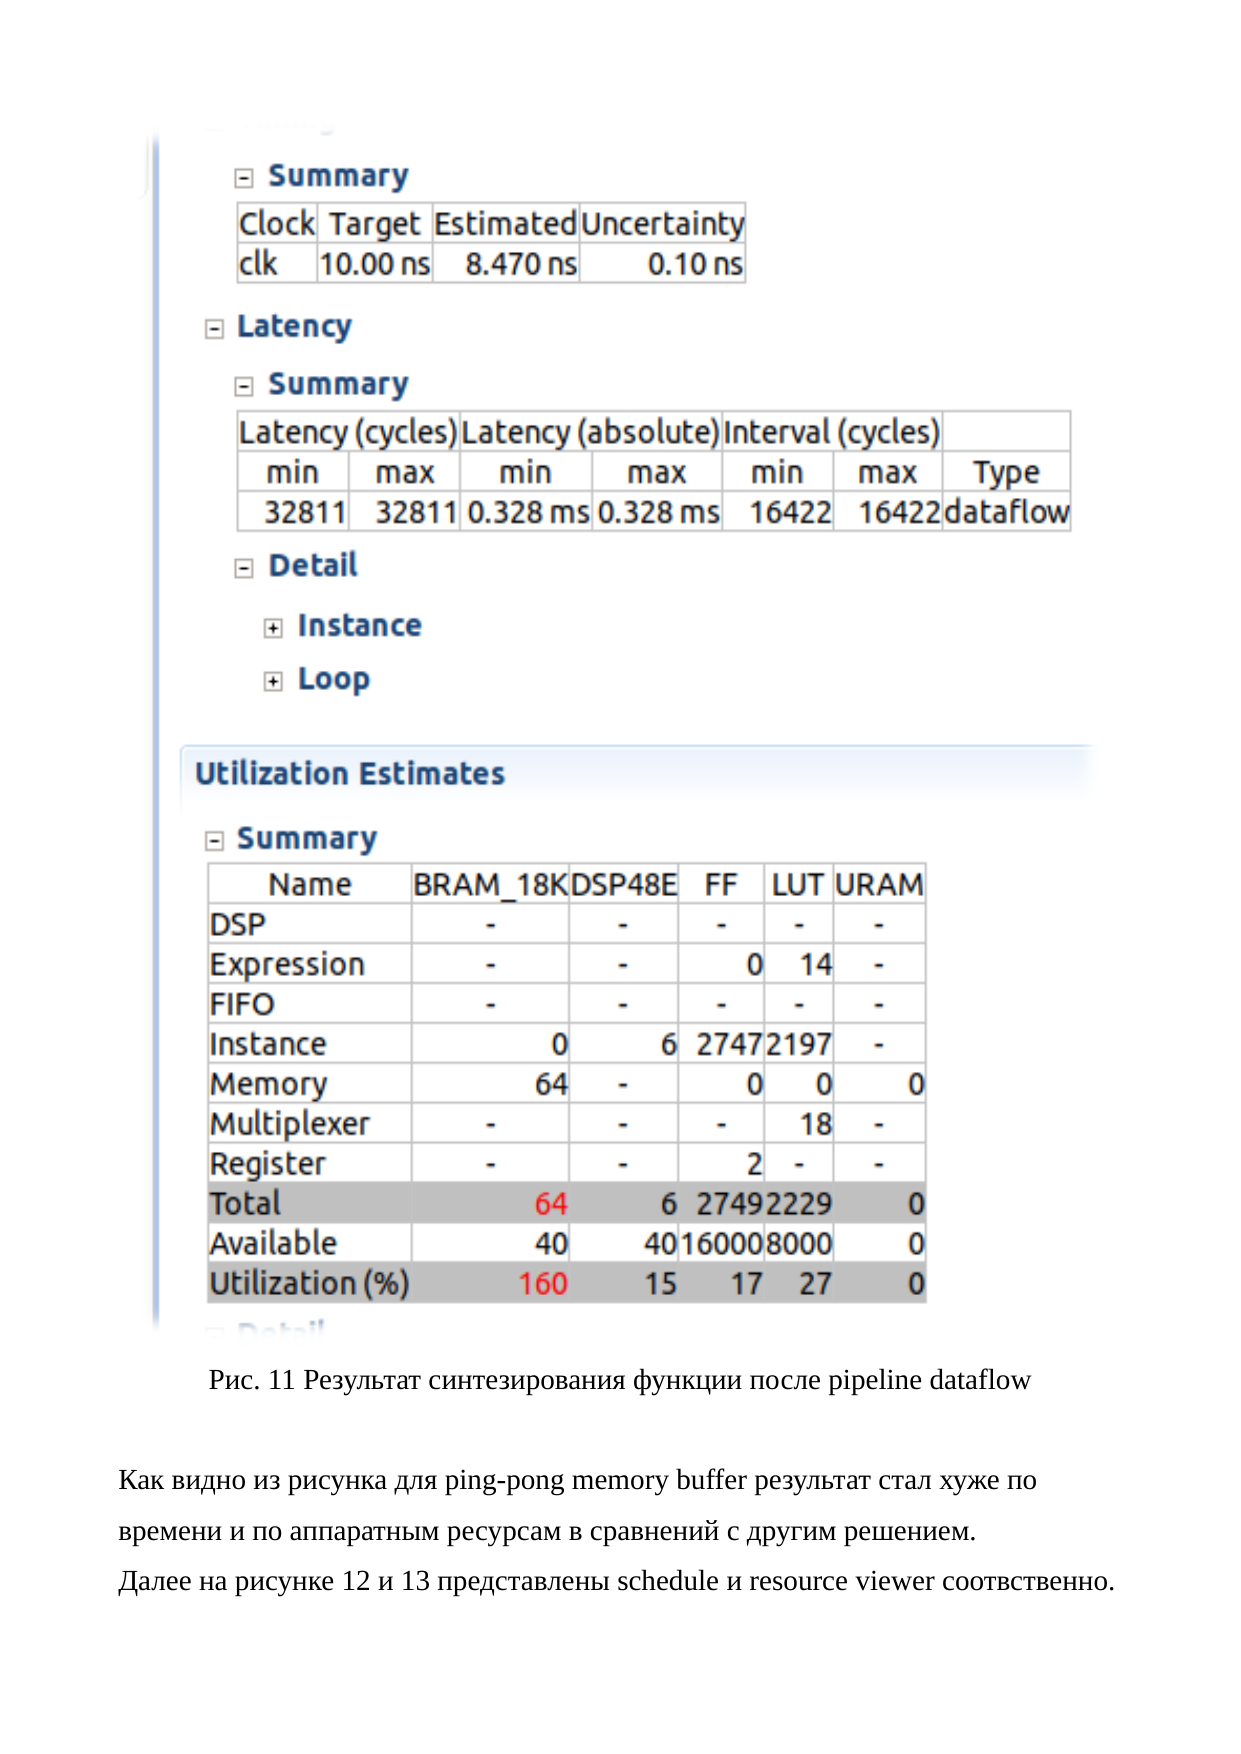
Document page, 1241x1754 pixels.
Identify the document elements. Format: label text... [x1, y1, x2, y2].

picture [128, 118, 1112, 1346]
text Рис. 11 Результат синтезирования функции после pipeline dataflow [118, 118, 1122, 1395]
text Как видно из рисунка для ping-pong memory buffer результат стал хуже по [118, 1462, 1122, 1496]
text Далее на рисунке 12 и 13 представлены schedule и resource viewer соотвственно. [118, 1563, 1122, 1597]
text времени и по аппаратным ресурсам в сравнений с другим решением. [118, 1513, 1122, 1546]
